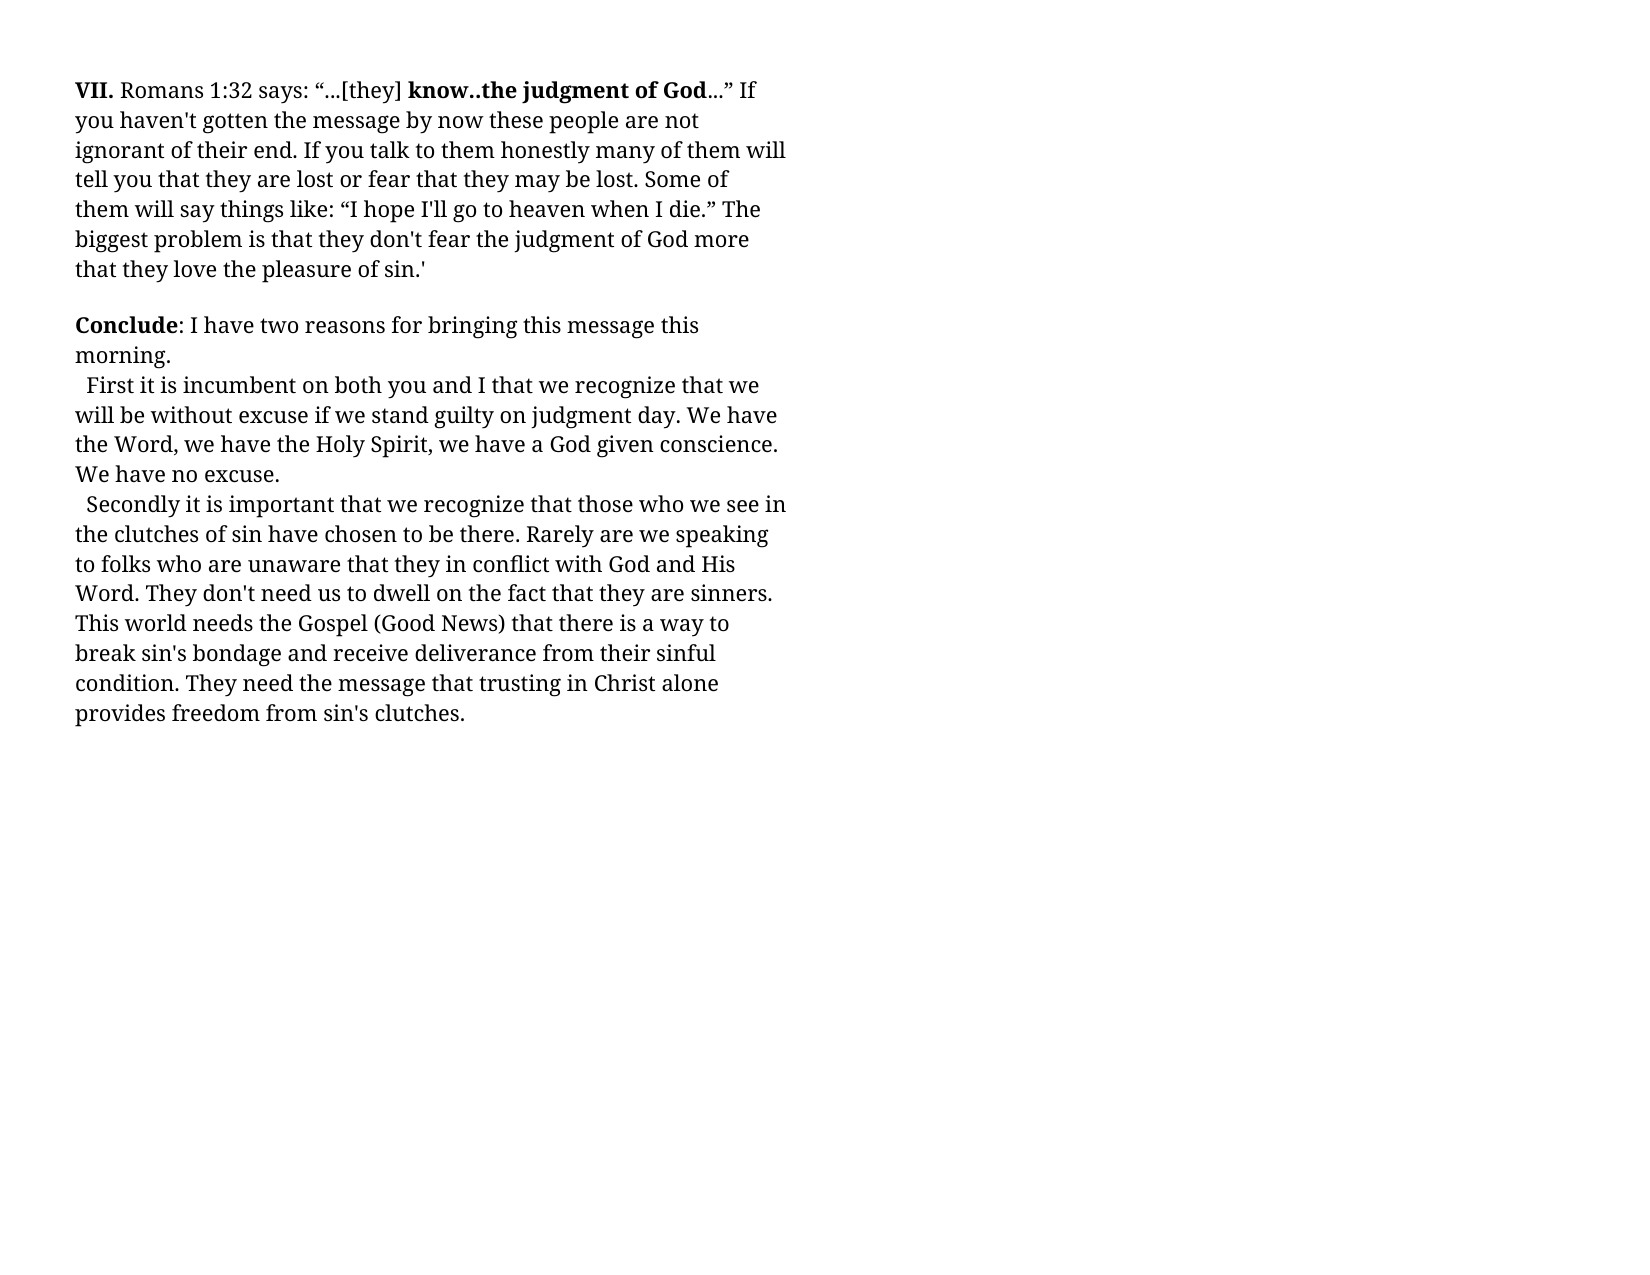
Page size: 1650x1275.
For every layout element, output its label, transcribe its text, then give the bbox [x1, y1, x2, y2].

text Conclude: I have two reasons for bringing this message this morning. [75, 310, 787, 370]
subtitle VII. Romans 1:32 says: “...[they] know..the judgment of God...” If you haven't gotten the message by now these people are not ignorant of their end. If you talk to them honestly many of them will tell you that they are lost or fear that they may be lost. Some of them will say things like: “I hope I'll go to heaven when I die.” The biggest problem is that they don't fear the judgment of God more that they love the pleasure of sin.' [75, 75, 787, 283]
text Secondly it is important that we recognize that those who we see in the clutches of sin have chosen to be there. Rarely are we speaking to folks who are unaware that they in conflict with God and His Word. They don't need us to dwell on the fact that they are sinners. This world needs the Gospel (Good News) that there is a way to break sin's bondage and receive deliverance from their sinful condition. They need the message that trusting in Christ alone provides freedom from sin's clutches. [75, 489, 787, 727]
text First it is incumbent on both you and I that we recognize that we will be without excuse if we stand guilty on judgment day. We have the Word, we have the Holy Spirit, we have a God given conscience. We have no excuse. [75, 370, 787, 489]
